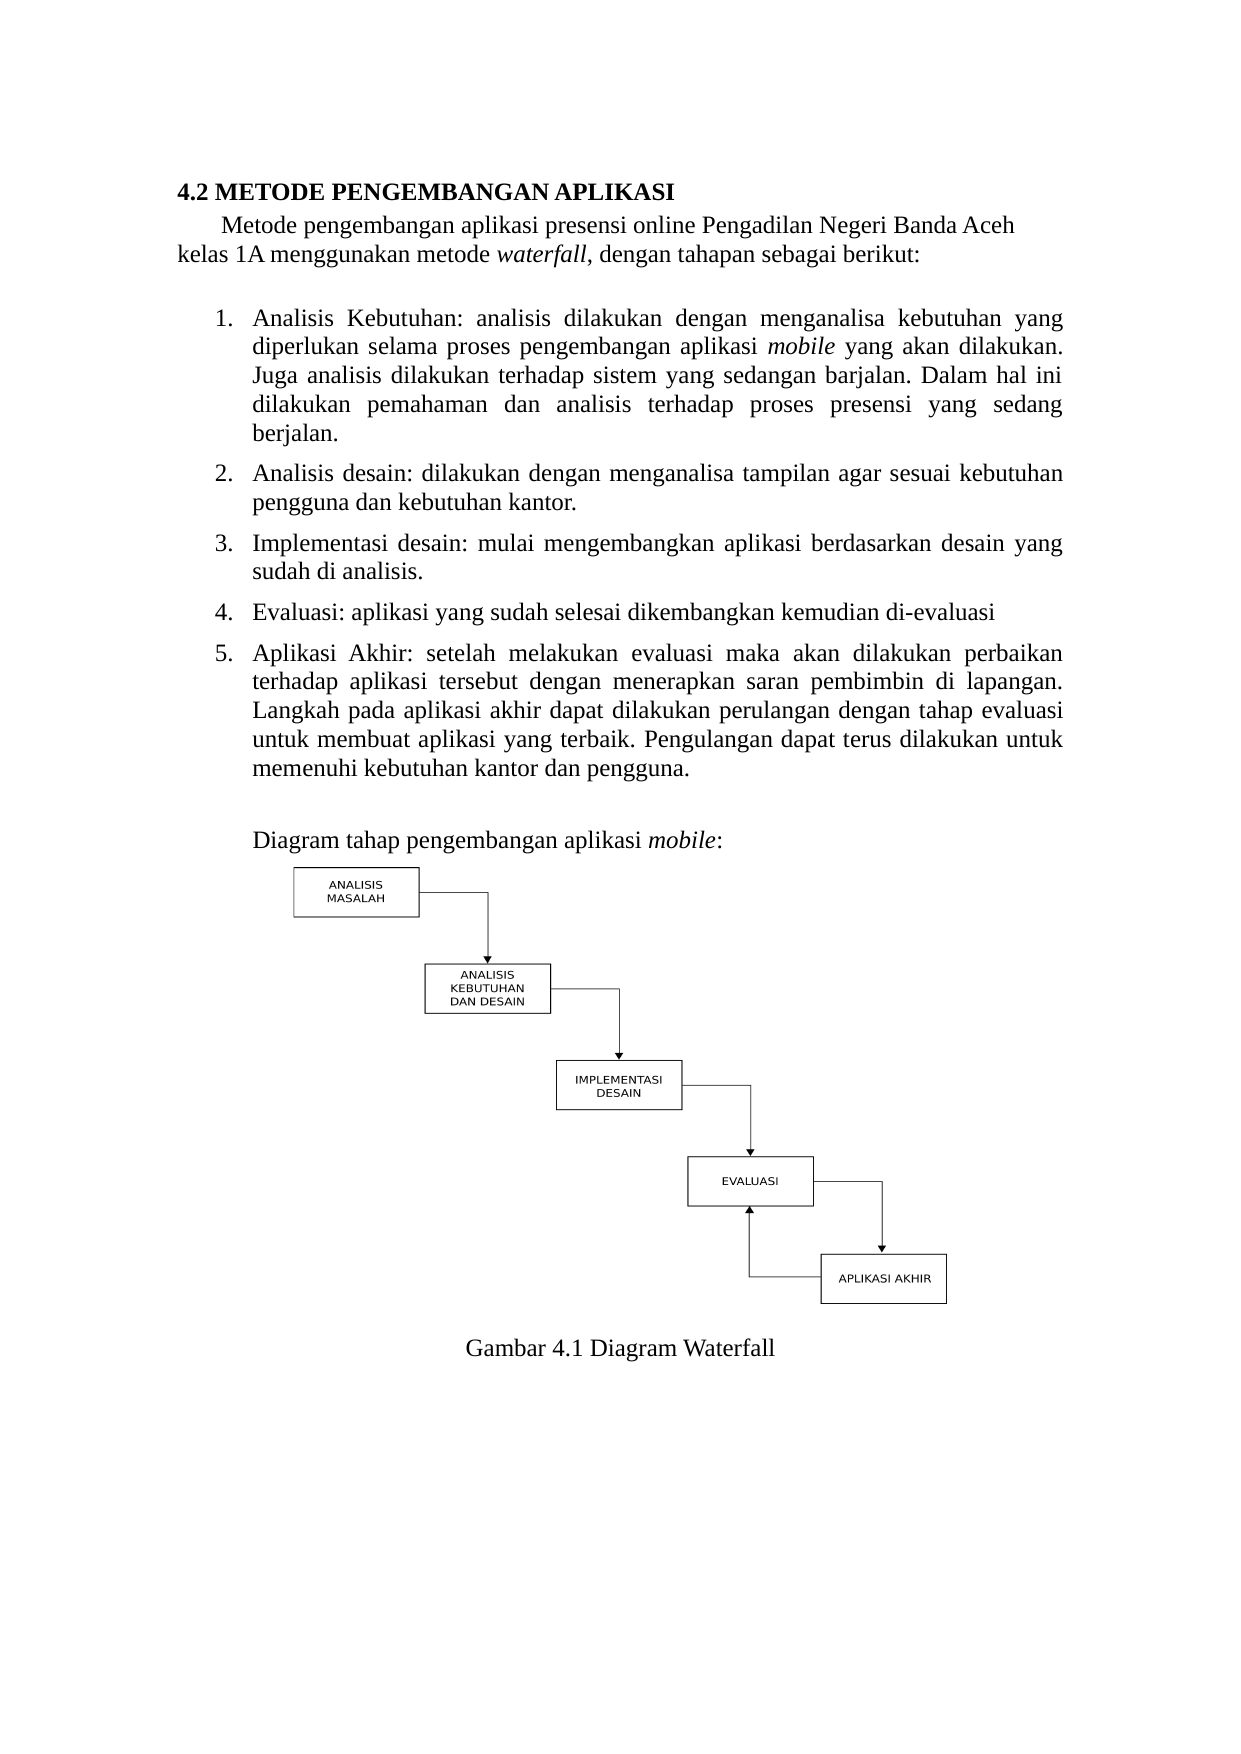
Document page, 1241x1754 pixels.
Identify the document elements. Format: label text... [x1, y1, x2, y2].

list Analisis desain: dilakukan dengan menganalisa tampilan agar sesuai kebutuhan pengguna dan kebutuhan kantor. [214, 458, 1063, 516]
list Analisis Kebutuhan: analisis dilakukan dengan menganalisa kebutuhan yang diperlukan selama proses pengembangan aplikasi mobile yang akan dilakukan. Juga analisis dilakukan terhadap sistem yang sedangan barjalan. Dalam hal ini dilakukan pemahaman dan analisis terhadap proses presensi yang sedang berjalan. [214, 303, 1063, 446]
text Gambar 4.1 Diagram Waterfall [177, 1333, 1063, 1362]
list Implementasi desain: mulai mengembangkan aplikasi berdasarkan desain yang sudah di analisis. [214, 528, 1063, 585]
text Metode pengembangan aplikasi presensi online Pengadilan Negeri Banda Aceh kelas 1A menggunakan metode waterfall, dengan tahapan sebagai berikut: [177, 206, 1063, 268]
list Evaluasi: aplikasi yang sudah selesai dikembangkan kemudian di-evaluasi [214, 597, 1063, 626]
text Diagram tahap pengembangan aplikasi mobile: [177, 821, 1063, 854]
list Aplikasi Akhir: setelah melakukan evaluasi maka akan dilakukan perbaikan terhadap aplikasi tersebut dengan menerapkan saran pembimbin di lapangan. Langkah pada aplikasi akhir dapat dilakukan perulangan dengan tahap evaluasi untuk membuat aplikasi yang terbaik. Pengulangan dapat terus dilakukan untuk memenuhi kebutuhan kantor dan pengguna. [214, 638, 1063, 781]
picture [293, 867, 947, 1304]
text 4.2 METODE PENGEMBANGAN APLIKASI [177, 177, 1063, 206]
